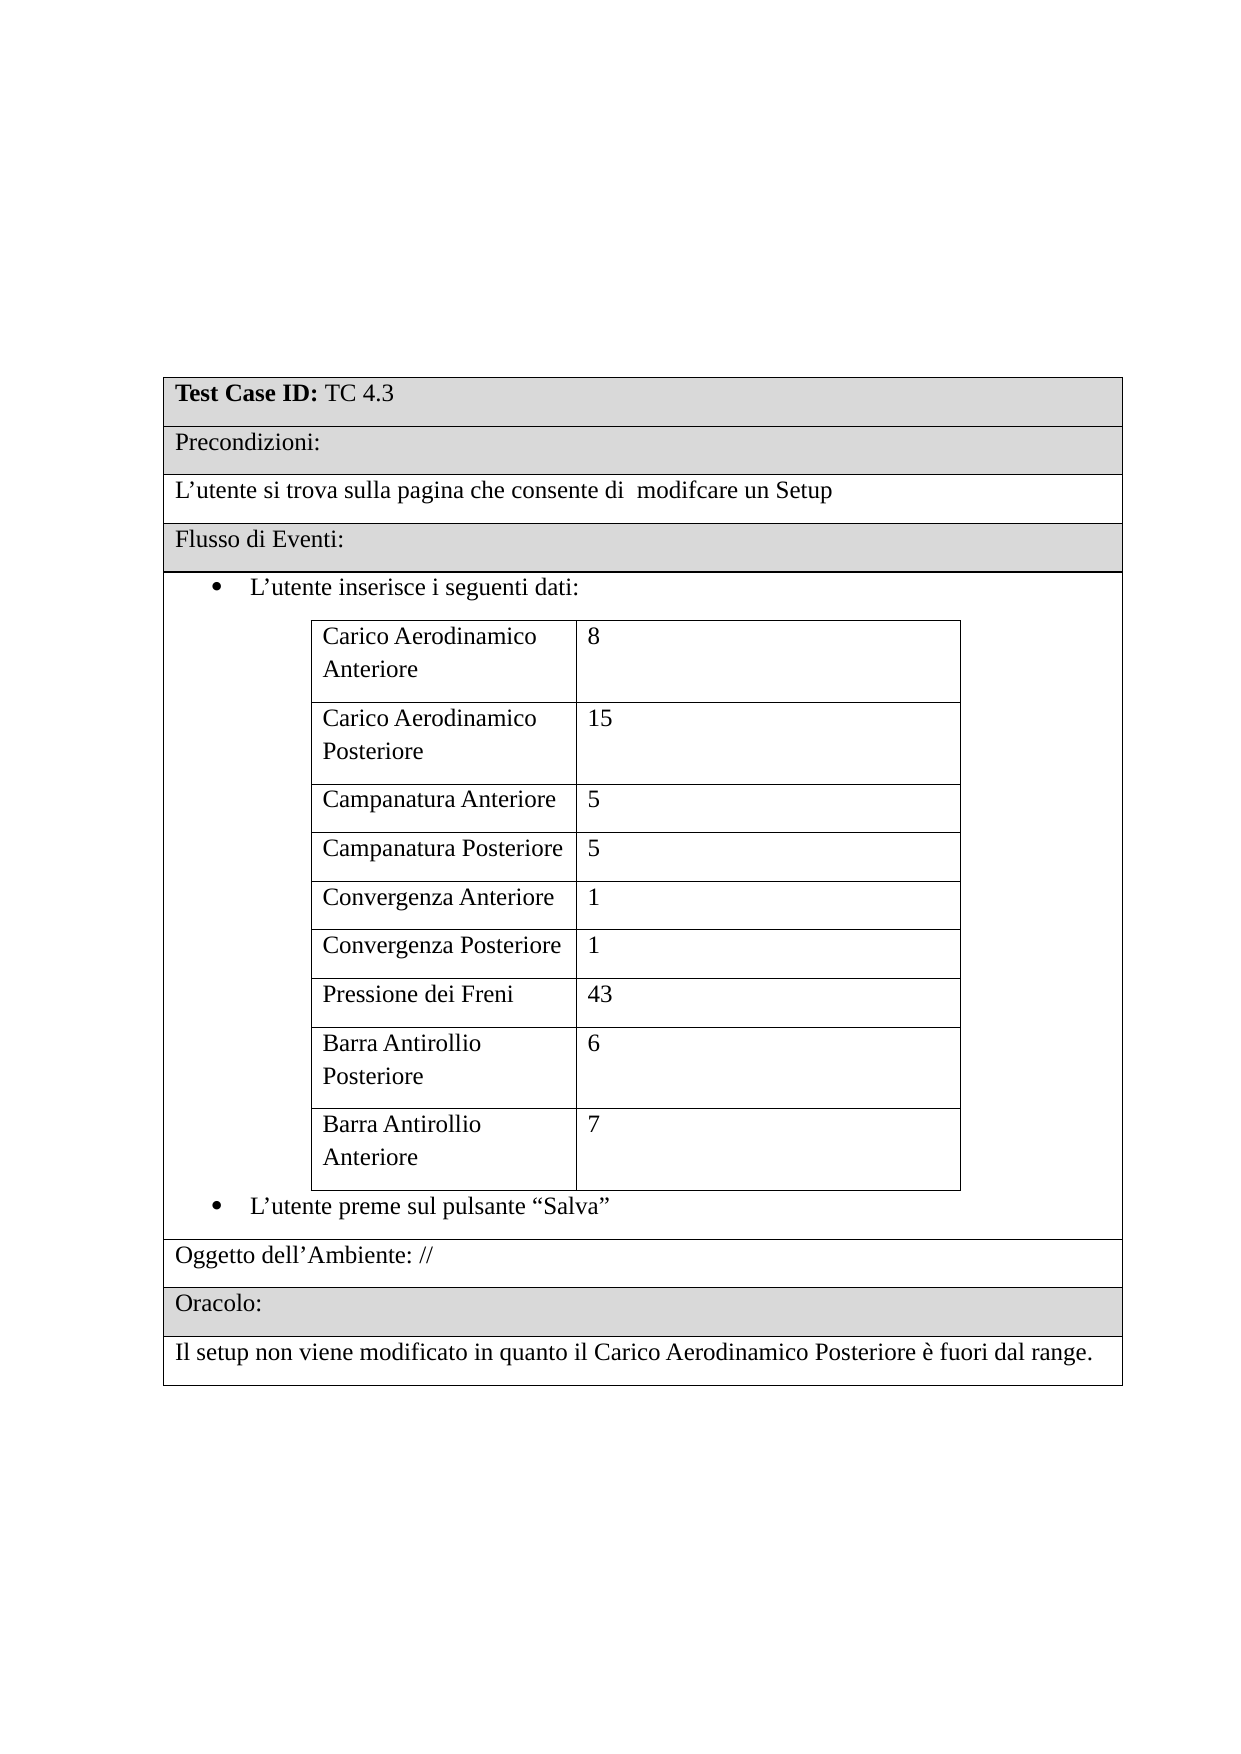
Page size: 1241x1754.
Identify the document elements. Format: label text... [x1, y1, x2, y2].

table_cell 5 [577, 833, 960, 881]
table_header 8 [577, 621, 960, 702]
table_cell 43 [577, 979, 960, 1027]
table_cell Il setup non viene modificato in quanto il Carico Aerodinamico Posteriore è fuori dal range. [164, 1337, 1122, 1384]
table_header Test Case ID: TC 4.3 [164, 378, 1122, 426]
table_cell 7 [577, 1109, 960, 1190]
table_cell Oggetto dell’Ambiente: // [164, 1240, 1122, 1287]
table_cell 5 [577, 785, 960, 832]
table_cell 1 [577, 882, 960, 929]
table_cell Carico Aerodinamico Posteriore [312, 703, 576, 783]
table_cell 6 [577, 1028, 960, 1108]
table_cell Oracolo: [164, 1288, 1122, 1336]
table_header Carico Aerodinamico Anteriore [312, 621, 576, 702]
table_cell L’utente si trova sulla pagina che consente di modifcare un Setup [164, 475, 1122, 523]
table_cell 1 [577, 930, 960, 978]
table_cell 15 [577, 703, 960, 783]
table_cell Campanatura Posteriore [312, 833, 576, 881]
table_cell Precondizioni: [164, 427, 1122, 474]
table_cell Campanatura Anteriore [312, 785, 576, 832]
table_cell Barra Antirollio Posteriore [312, 1028, 576, 1108]
table_cell Convergenza Anteriore [312, 882, 576, 929]
table_cell Convergenza Posteriore [312, 930, 576, 978]
table_cell Flusso di Eventi: [164, 524, 1122, 571]
table_cell Pressione dei Freni [312, 979, 576, 1027]
table_cell L’utente inserisce i seguenti dati: L’utente preme sul pulsante “Salva” [164, 573, 1122, 1239]
table_cell Barra Antirollio Anteriore [312, 1109, 576, 1190]
